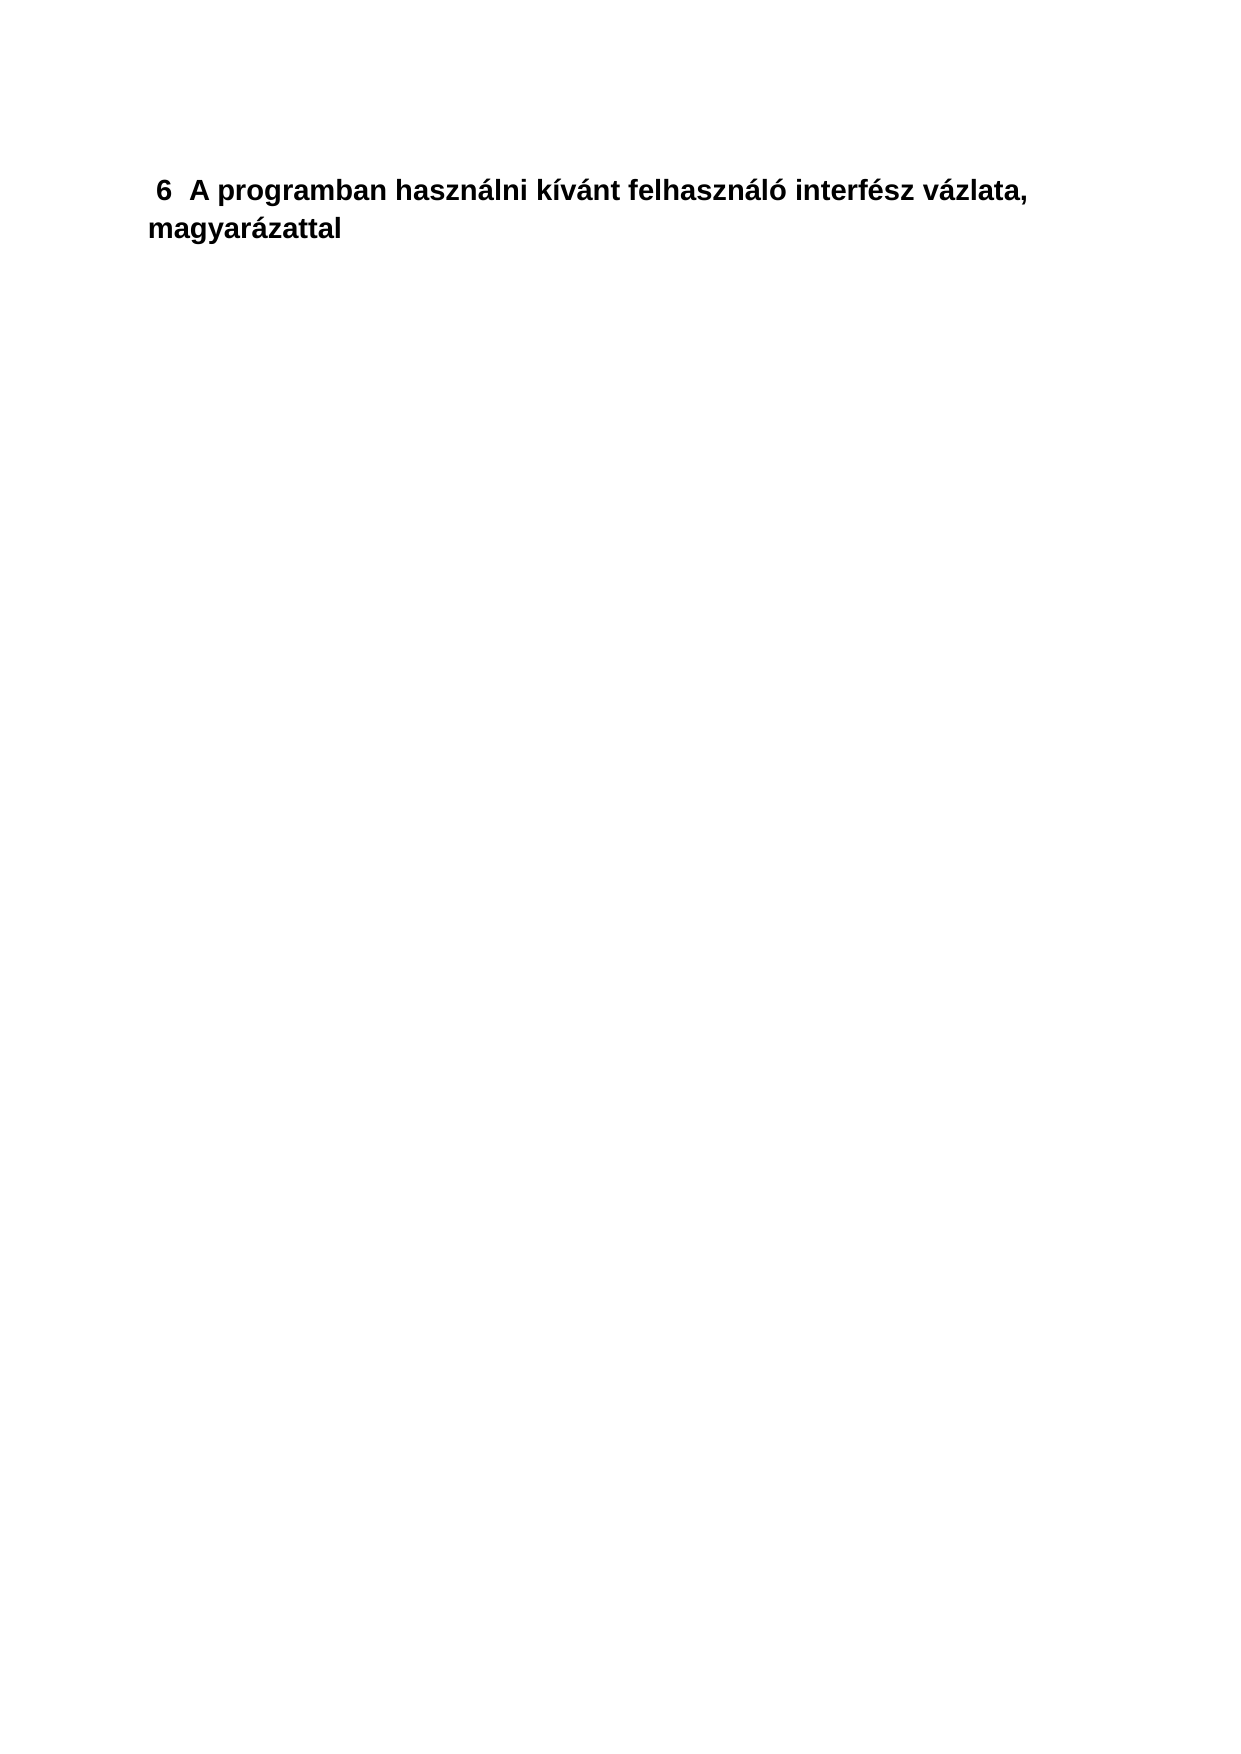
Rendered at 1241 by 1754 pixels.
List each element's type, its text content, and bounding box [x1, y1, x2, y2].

subtitle A programban használni kívánt felhasználó interfész vázlata, magyarázattal [148, 173, 1093, 245]
